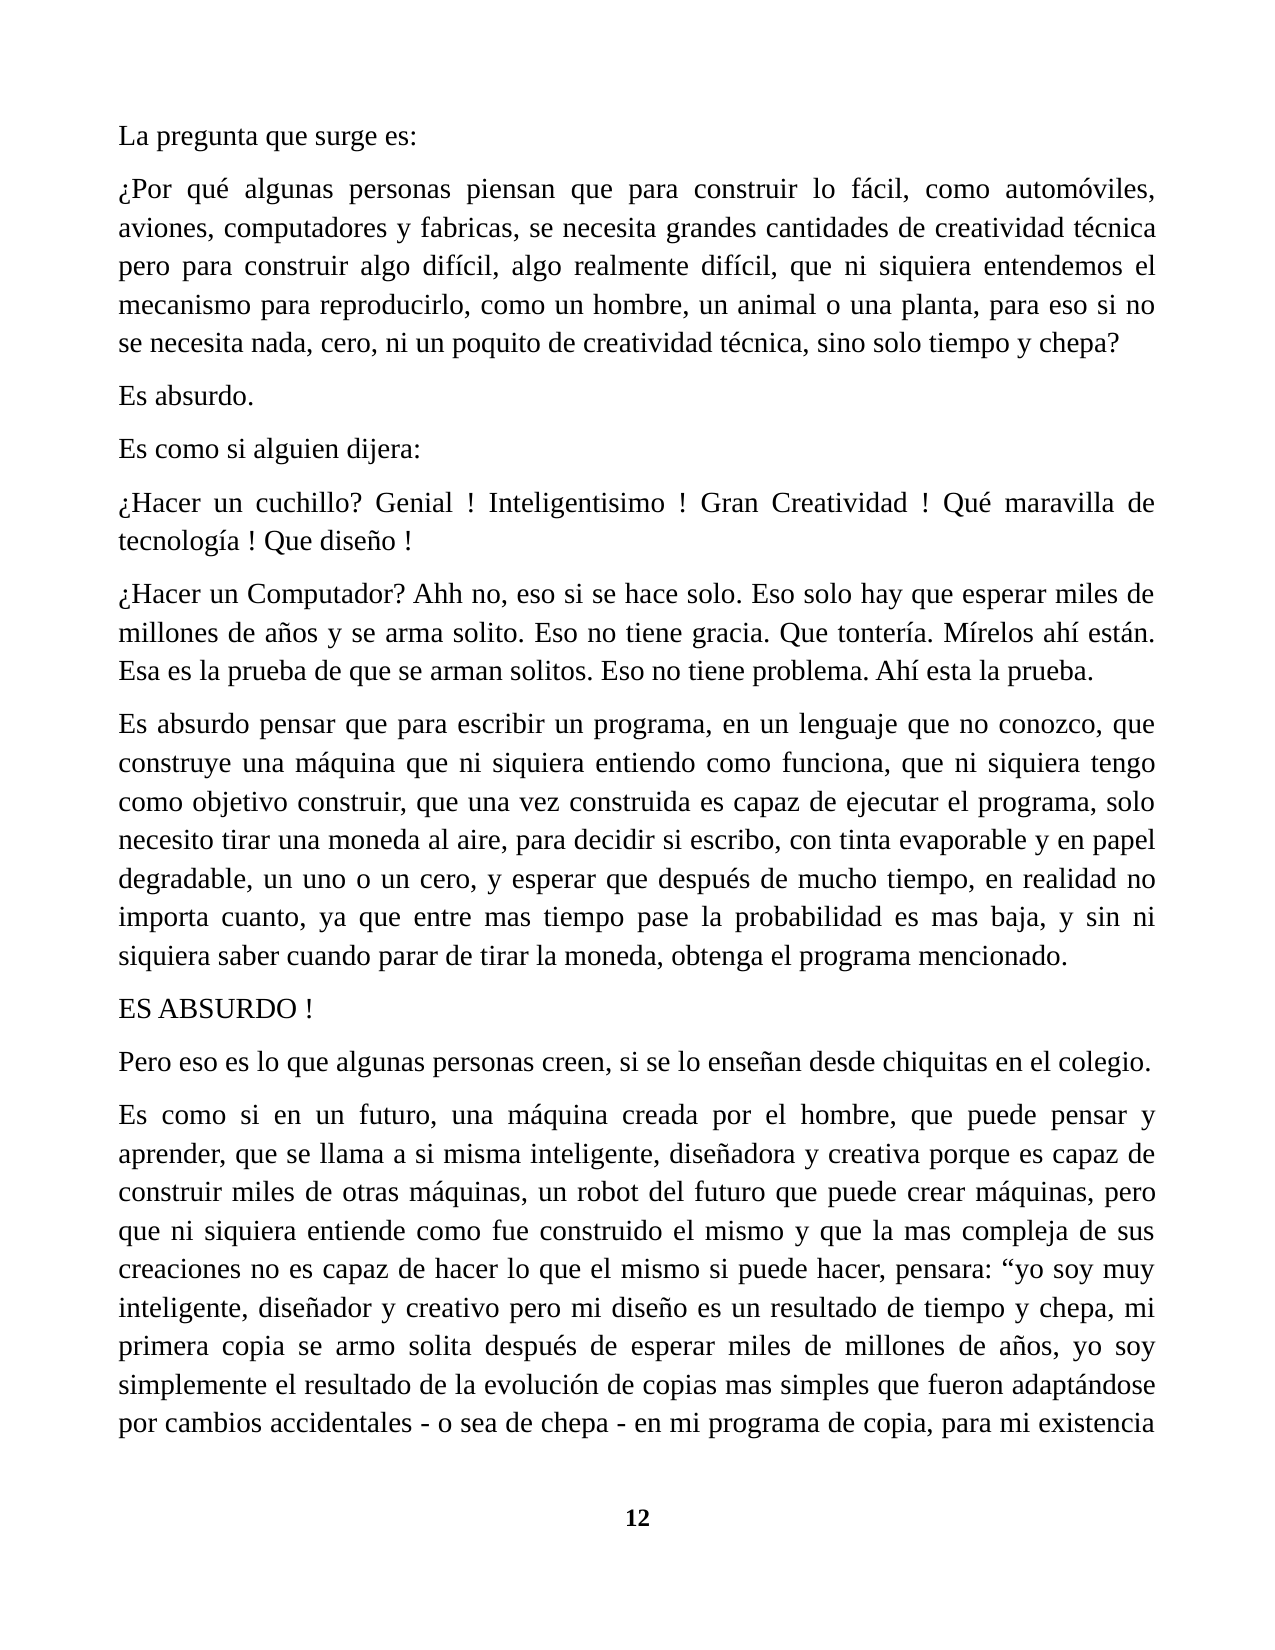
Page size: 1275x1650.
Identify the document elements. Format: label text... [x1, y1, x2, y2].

text Es absurdo pensar que para escribir un programa, en un lenguaje que no conozco, que construye una máquina que ni siquiera entiendo como funciona, que ni siquiera tengo como objetivo construir, que una vez construida es capaz de ejecutar el programa, solo necesito tirar una moneda al aire, para decidir si escribo, con tinta evaporable y en papel degradable, un uno o un cero, y esperar que después de mucho tiempo, en realidad no importa cuanto, ya que entre mas tiempo pase la probabilidad es mas baja, y sin ni siquiera saber cuando parar de tirar la moneda, obtenga el programa mencionado. [118, 707, 1157, 971]
text Es como si alguien dijera: [118, 432, 1157, 465]
text ES ABSURDO ! [118, 991, 1157, 1024]
text La pregunta que surge es: [118, 118, 1157, 152]
text Es absurdo. [118, 378, 1157, 412]
text ¿Hacer un cuchillo? Genial ! Inteligentisimo ! Gran Creatividad ! Qué maravilla de tecnología ! Que diseño ! [118, 485, 1157, 557]
text ¿Hacer un Computador? Ahh no, eso si se hace solo. Eso solo hay que esperar miles de millones de años y se arma solito. Eso no tiene gracia. Que tontería. Mírelos ahí están. Esa es la prueba de que se arman solitos. Eso no tiene problema. Ahí esta la prueba. [118, 576, 1157, 687]
text Pero eso es lo que algunas personas creen, si se lo enseñan desde chiquitas en el colegio. [118, 1044, 1157, 1078]
text ¿Por qué algunas personas piensan que para construir lo fácil, como automóviles, aviones, computadores y fabricas, se necesita grandes cantidades de creatividad técnica pero para construir algo difícil, algo realmente difícil, que ni siquiera entendemos el mecanismo para reproducirlo, como un hombre, un animal o una planta, para eso si no se necesita nada, cero, ni un poquito de creatividad técnica, sino solo tiempo y chepa? [118, 171, 1157, 359]
text Es como si en un futuro, una máquina creada por el hombre, que puede pensar y aprender, que se llama a si misma inteligente, diseñadora y creativa porque es capaz de construir miles de otras máquinas, un robot del futuro que puede crear máquinas, pero que ni siquiera entiende como fue construido el mismo y que la mas compleja de sus creaciones no es capaz de hacer lo que el mismo si puede hacer, pensara: “yo soy muy inteligente, diseñador y creativo pero mi diseño es un resultado de tiempo y chepa, mi primera copia se armo solita después de esperar miles de millones de años, yo soy simplemente el resultado de la evolución de copias mas simples que fueron adaptándose por cambios accidentales - o sea de chepa - en mi programa de copia, para mi existencia [118, 1097, 1157, 1439]
